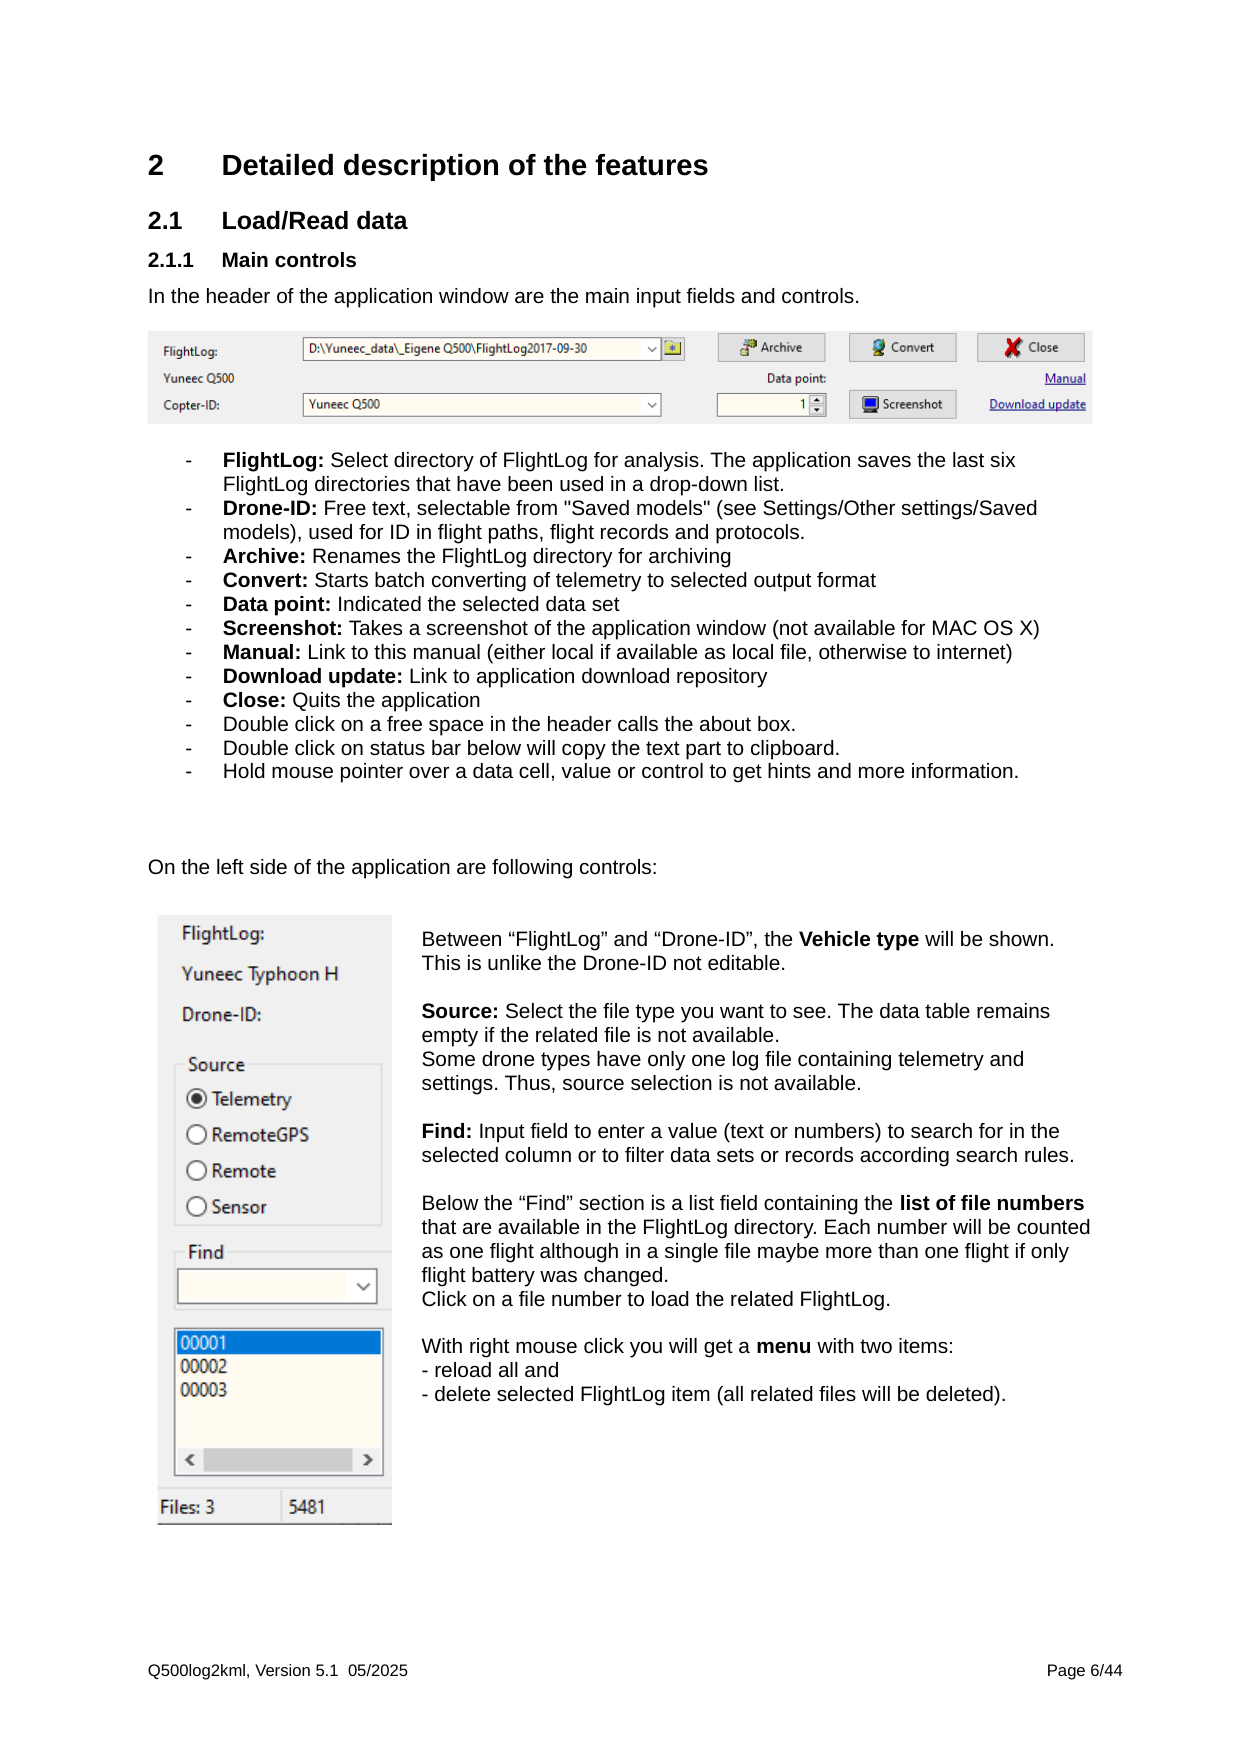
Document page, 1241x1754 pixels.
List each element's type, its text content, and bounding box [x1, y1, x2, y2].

list Manual: Link to this manual (either local if available as local file, otherwise to internet) [185, 639, 1093, 663]
list Close: Quits the application [185, 687, 1093, 711]
subtitle Main controls [148, 247, 1093, 271]
subtitle Load/Read data [148, 206, 1093, 235]
subtitle Detailed description of the features [148, 148, 1093, 181]
text Between “FlightLog” and “Drone-ID”, the Vehicle type will be shown. This is unlike the Drone-ID not editable. [392, 927, 1093, 975]
list Data point: Indicated the selected data set [185, 592, 1093, 616]
list Drone-ID: Free text, selectable from "Saved models" (see Settings/Other settings/Saved models), used for ID in flight paths, flight records and protocols. [185, 496, 1093, 544]
list Double click on status bar below will copy the text part to clipboard. [185, 735, 1093, 759]
text Source: Select the file type you want to see. The data table remains empty if the related file is not available. Some drone types have only one log file containing telemetry and settings. Thus, source selection is not available. [392, 999, 1093, 1095]
text Below the “Find” section is a list field containing the list of file numbers that are available in the FlightLog directory. Each number will be counted as one flight although in a single file maybe more than one flight if only flight battery was changed. [392, 1191, 1093, 1286]
text On the left side of the application are following controls: [148, 855, 1093, 879]
picture [157, 915, 392, 1525]
text - delete selected FlightLog item (all related files will be deleted). [392, 1382, 1093, 1406]
text - reload all and [392, 1358, 1093, 1382]
list Double click on a free space in the header calls the about box. [185, 711, 1093, 735]
list Download update: Link to application download repository [185, 663, 1093, 687]
list Screenshot: Takes a screenshot of the application window (not available for MAC OS X) [185, 616, 1093, 639]
picture [147, 331, 1093, 424]
text Find: Input field to enter a value (text or numbers) to search for in the selected column or to filter data sets or records according search rules. [392, 1119, 1093, 1167]
text Click on a file number to load the related FlightLog. [392, 1286, 1093, 1310]
list FlightLog: Select directory of FlightLog for analysis. The application saves the last six FlightLog directories that have been used in a drop-down list. [185, 448, 1093, 496]
list Archive: Renames the FlightLog directory for archiving [185, 544, 1093, 568]
text In the header of the application window are the main input fields and controls. [148, 284, 1093, 308]
list Convert: Starts batch converting of telemetry to selected output format [185, 568, 1093, 592]
text With right mouse click you will get a menu with two items: [392, 1334, 1093, 1358]
list Hold mouse pointer over a data cell, value or control to get hints and more information. [185, 759, 1093, 783]
